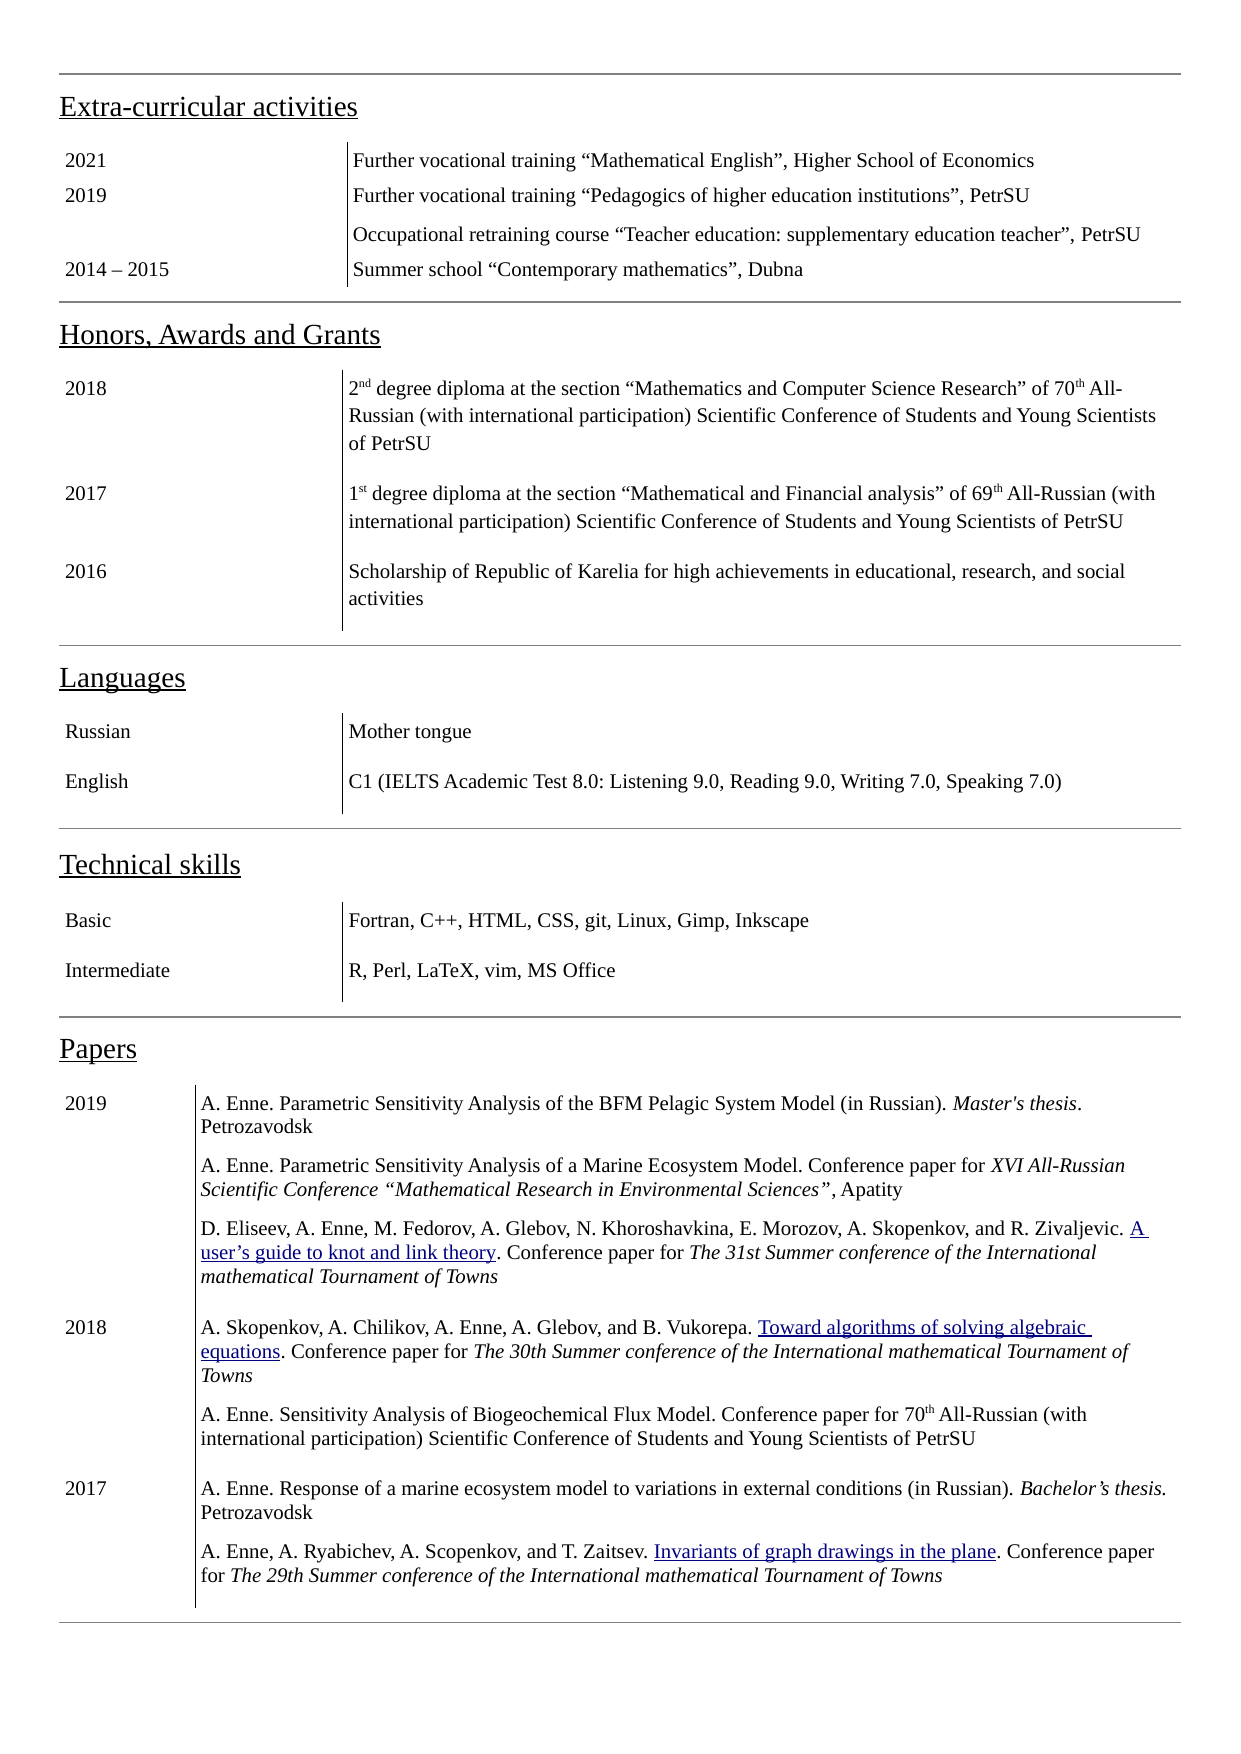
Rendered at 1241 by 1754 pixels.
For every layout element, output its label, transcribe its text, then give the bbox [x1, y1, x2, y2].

table_header 2nd degree diploma at the section “Mathematics and Computer Science Research” of 70th All-Russian (with international participation) Scientific Conference of Students and Young Scientists of PetrSU [343, 370, 1181, 475]
text Papers [59, 1032, 1181, 1065]
table_cell 2017 [59, 1470, 195, 1608]
table_header Basic [59, 902, 342, 952]
table_cell Intermediate [59, 952, 342, 1002]
text Extra-curricular activities [59, 89, 1181, 122]
table_cell 2018 [59, 1309, 195, 1470]
table_header A. Enne. Parametric Sensitivity Analysis of the BFM Pelagic System Model (in Russian). Master's thesis. Petrozavodsk A. Enne. Parametric Sensitivity Analysis of a Marine Ecosystem Model. Conference paper for XVI All-Russian Scientific Conference “Mathematical Research in Environmental Sciences”, Apatity D. Eliseev, A. Enne, M. Fedorov, A. Glebov, N. Khoroshavkina, E. Morozov, A. Skopenkov, and R. Zivaljevic. A user’s guide to knot and link theory. Conference paper for The 31st Summer conference of the International mathematical Tournament of Towns [196, 1085, 1181, 1309]
table_cell 1st degree diploma at the section “Mathematical and Financial analysis” of 69th All-Russian (with international participation) Scientific Conference of Students and Young Scientists of PetrSU [343, 475, 1181, 553]
table_cell Scholarship of Republic of Karelia for high achievements in educational, research, and social activities [343, 553, 1181, 631]
table_cell C1 (IELTS Academic Test 8.0: Listening 9.0, Reading 9.0, Writing 7.0, Speaking 7.0) [343, 764, 1181, 813]
table_cell 2016 [59, 553, 342, 631]
table_header 2021 [59, 142, 347, 177]
table_cell Summer school “Contemporary mathematics”, Dubna [348, 252, 1181, 287]
text Honors, Awards and Grants [59, 317, 1181, 350]
table_header Mother tongue [343, 713, 1181, 763]
table_cell English [59, 764, 342, 813]
text Technical skills [59, 843, 1181, 881]
table_cell 2017 [59, 475, 342, 553]
table_cell A. Skopenkov, A. Chilikov, A. Enne, A. Glebov, and B. Vukorepa. Toward algorithms of solving algebraic equations. Conference paper for The 30th Summer conference of the International mathematical Tournament of Towns A. Enne. Sensitivity Analysis of Biogeochemical Flux Model. Conference paper for 70th All-Russian (with international participation) Scientific Conference of Students and Young Scientists of PetrSU [196, 1309, 1181, 1470]
table_cell 2014 – 2015 [59, 252, 347, 287]
table_header 2019 [59, 1085, 195, 1309]
table_header Russian [59, 713, 342, 763]
text Languages [59, 660, 1181, 694]
table_header Further vocational training “Mathematical English”, Higher School of Economics [348, 142, 1181, 177]
table_header Fortran, C++, HTML, CSS, git, Linux, Gimp, Inkscape [343, 902, 1181, 952]
table_cell A. Enne. Response of a marine ecosystem model to variations in external conditions (in Russian). Bachelor’s thesis. Petrozavodsk A. Enne, A. Ryabichev, A. Scopenkov, and T. Zaitsev. Invariants of graph drawings in the plane. Conference paper for The 29th Summer conference of the International mathematical Tournament of Towns [196, 1470, 1181, 1608]
table_cell Further vocational training “Pedagogics of higher education institutions”, PetrSU Occupational retraining course “Teacher education: supplementary education teacher”, PetrSU [348, 177, 1181, 252]
table_header 2018 [59, 370, 342, 475]
table_cell R, Perl, LaTeX, vim, MS Office [343, 952, 1181, 1002]
table_cell 2019 [59, 177, 347, 252]
